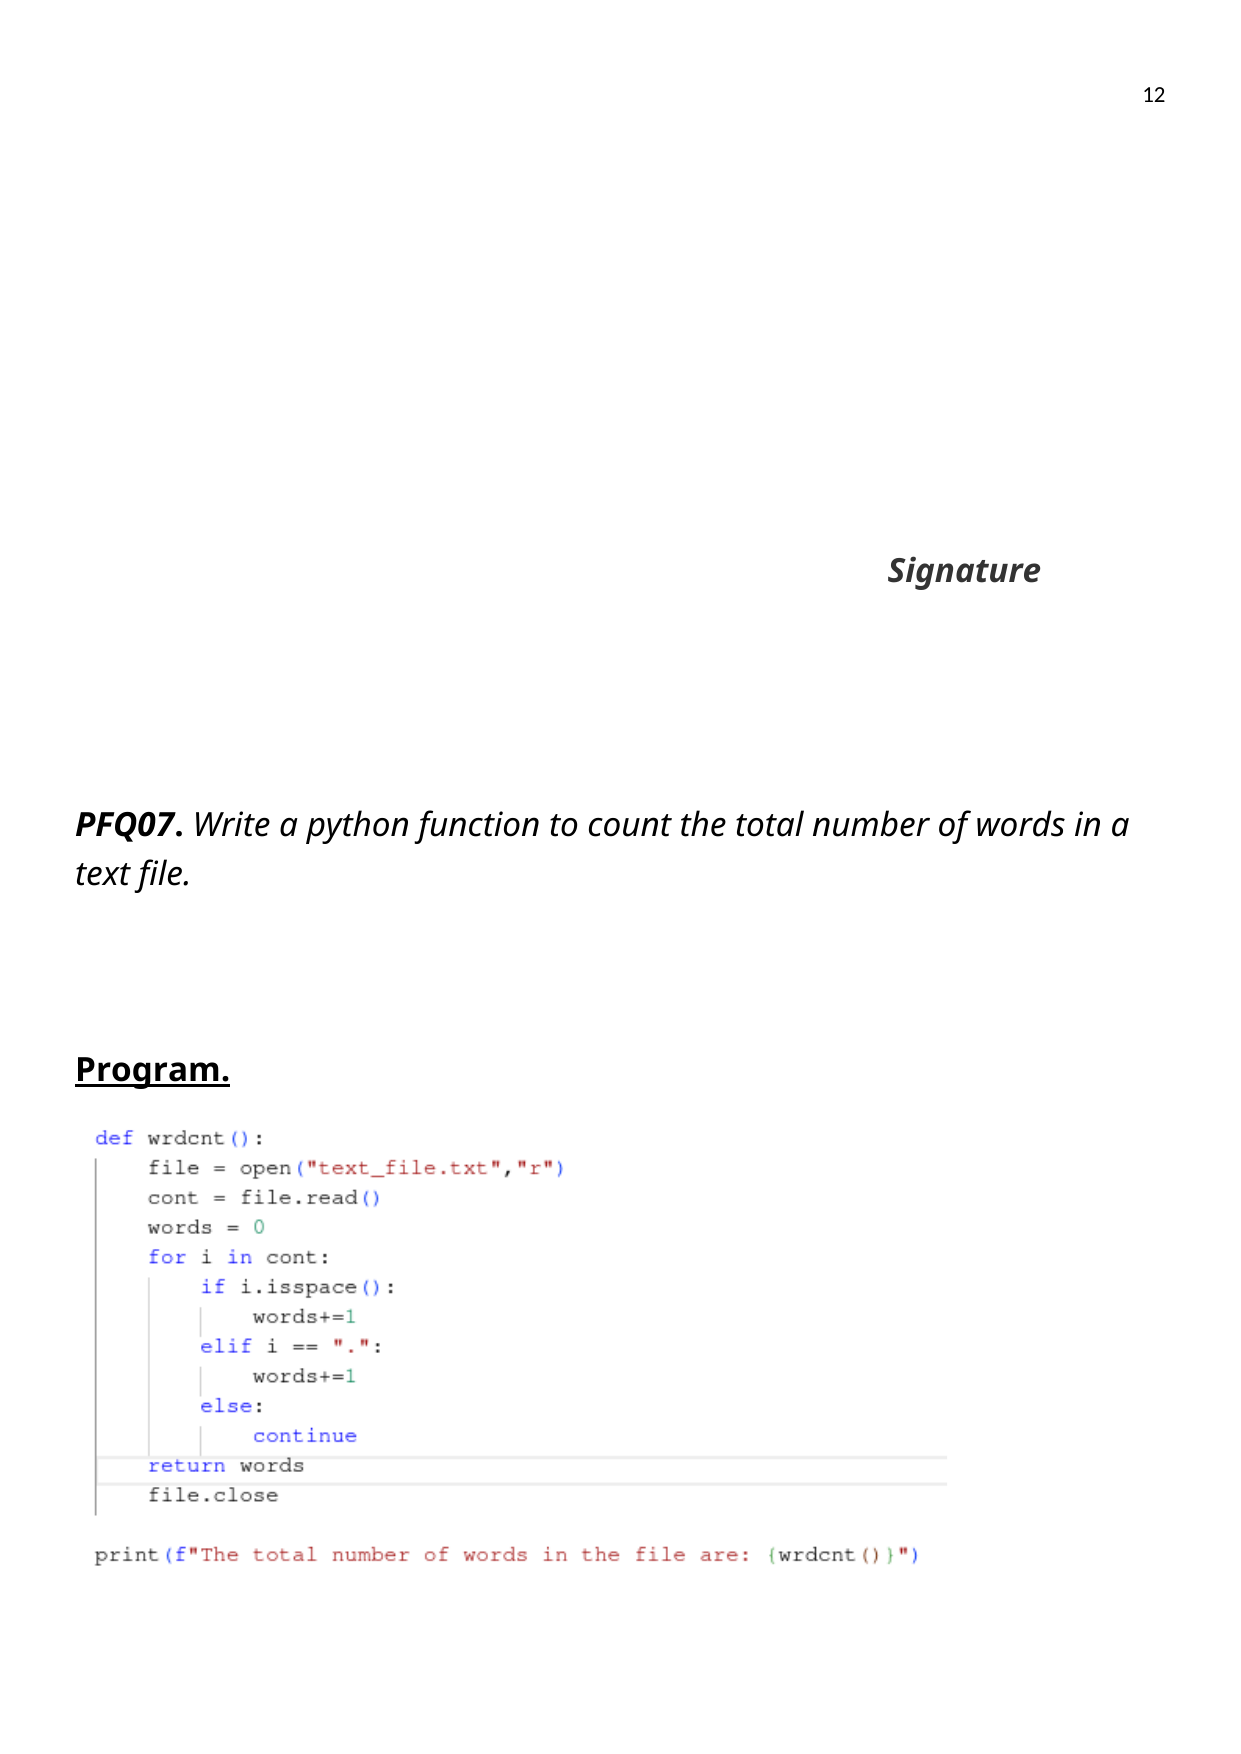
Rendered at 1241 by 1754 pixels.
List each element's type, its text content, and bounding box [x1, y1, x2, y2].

text Program. [75, 1046, 1165, 1092]
text Signature [75, 547, 1165, 593]
text PFQ07. Write a python function to count the total number of words in a text file. [75, 800, 1165, 895]
picture [78, 1119, 948, 1616]
